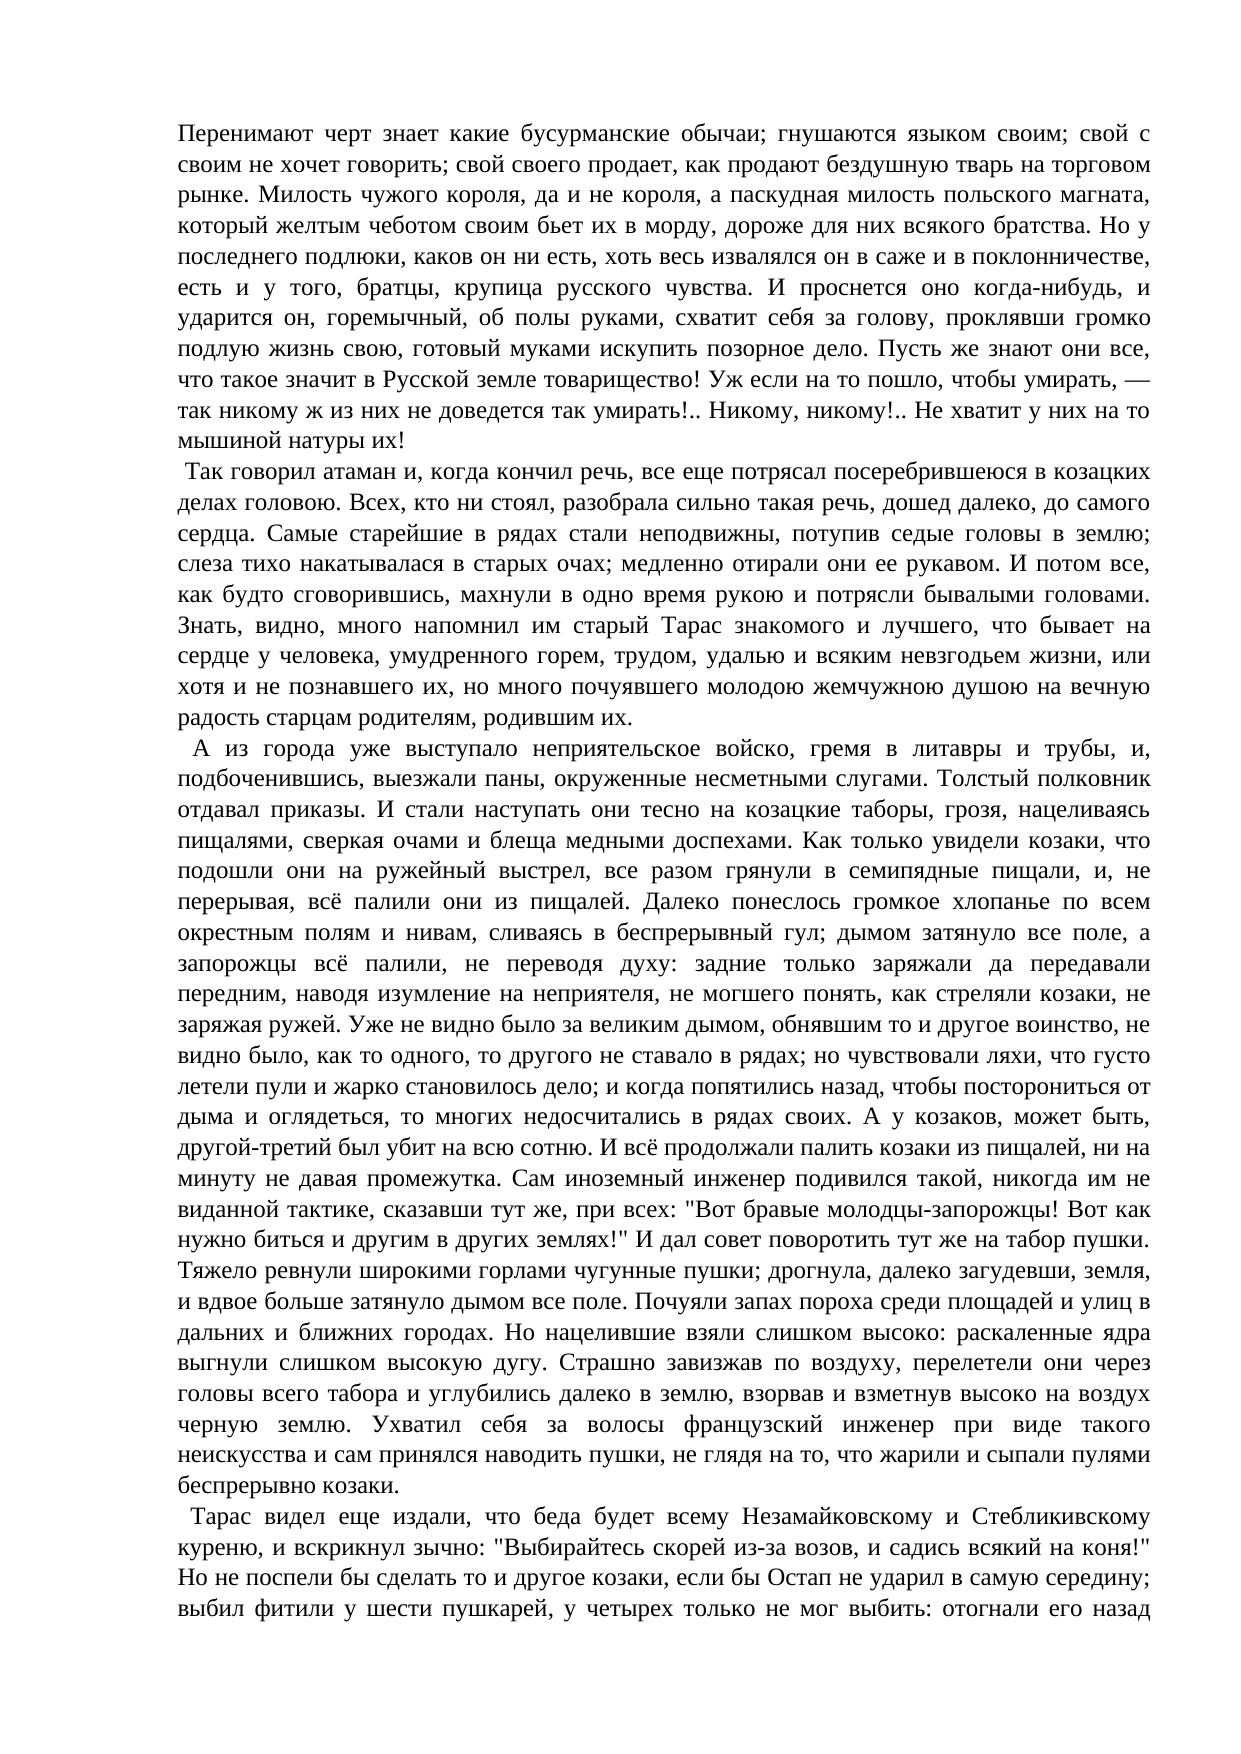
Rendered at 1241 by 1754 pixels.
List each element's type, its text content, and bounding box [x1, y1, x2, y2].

text А из города уже выступало неприятельское войско, гремя в литавры и трубы, и, подбоченившись, выезжали паны, окруженные несметными слугами. Толстый полковник отдавал приказы. И стали наступать они тесно на козацкие таборы, грозя, нацеливаясь пищалями, сверкая очами и блеща медными доспехами. Как только увидели козаки, что подошли они на ружейный выстрел, все разом грянули в семипядные пищали, и, не перерывая, всё палили они из пищалей. Далеко понеслось громкое хлопанье по всем окрестным полям и нивам, сливаясь в беспрерывный гул; дымом затянуло все поле, а запорожцы всё палили, не переводя духу: задние только заряжали да передавали передним, наводя изумление на неприятеля, не могшего понять, как стреляли козаки, не заряжая ружей. Уже не видно было за великим дымом, обнявшим то и другое воинство, не видно было, как то одного, то другого не ставало в рядах; но чувствовали ляхи, что густо летели пули и жарко становилось дело; и когда попятились назад, чтобы посторониться от дыма и оглядеться, то многих недосчитались в рядах своих. А у козаков, может быть, другой-третий был убит на всю сотню. И всё продолжали палить козаки из пищалей, ни на минуту не давая промежутка. Сам иноземный инженер подивился такой, никогда им не виданной тактике, сказавши тут же, при всех: "Вот бравые молодцы-запорожцы! Вот как нужно биться и другим в других землях!" И дал совет поворотить тут же на табор пушки. Тяжело ревнули широкими горлами чугунные пушки; дрогнула, далеко загудевши, земля, и вдвое больше затянуло дымом все поле. Почуяли запах пороха среди площадей и улиц в дальних и ближних городах. Но нацелившие взяли слишком высоко: раскаленные ядра выгнули слишком высокую дугу. Страшно завизжав по воздуху, перелетели они через головы всего табора и углубились далеко в землю, взорвав и взметнув высоко на воздух черную землю. Ухватил себя за волосы французский инженер при виде такого неискусства и сам принялся наводить пушки, не глядя на то, что жарили и сыпали пулями беспрерывно козаки. [177, 733, 1152, 1499]
text Перенимают черт знает какие бусурманские обычаи; гнушаются языком своим; свой с своим не хочет говорить; свой своего продает, как продают бездушную тварь на торговом рынке. Милость чужого короля, да и не короля, а паскудная милость польского магната, который желтым чеботом своим бьет их в морду, дороже для них всякого братства. Но у последнего подлюки, каков он ни есть, хоть весь извалялся он в саже и в поклонничестве, есть и у того, братцы, крупица русского чувства. И проснется оно когда-нибудь, и ударится он, горемычный, об полы руками, схватит себя за голову, проклявши громко подлую жизнь свою, готовый муками искупить позорное дело. Пусть же знают они все, что такое значит в Русской земле товарищество! Уж если на то пошло, чтобы умирать, — так никому ж из них не доведется так умирать!.. Никому, никому!.. Не хватит у них на то мышиной натуры их! [177, 118, 1152, 454]
text Так говорил атаман и, когда кончил речь, все еще потрясал посеребрившеюся в козацких делах головою. Всех, кто ни стоял, разобрала сильно такая речь, дошед далеко, до самого сердца. Самые старейшие в рядах стали неподвижны, потупив седые головы в землю; слеза тихо накатывалася в старых очах; медленно отирали они ее рукавом. И потом все, как будто сговорившись, махнули в одно время рукою и потрясли бывалыми головами. Знать, видно, много напомнил им старый Тарас знакомого и лучшего, что бывает на сердце у человека, умудренного горем, трудом, удалью и всяким невзгодьем жизни, или хотя и не познавшего их, но много почуявшего молодою жемчужною душою на вечную радость старцам родителям, родившим их. [177, 456, 1152, 731]
text Тарас видел еще издали, что беда будет всему Незамайковскому и Стебликивскому куреню, и вскрикнул зычно: "Выбирайтесь скорей из-за возов, и садись всякий на коня!" Но не поспели бы сделать то и другое козаки, если бы Остап не ударил в самую середину; выбил фитили у шести пушкарей, у четырех только не мог выбить: отогнали его назад [177, 1501, 1152, 1622]
